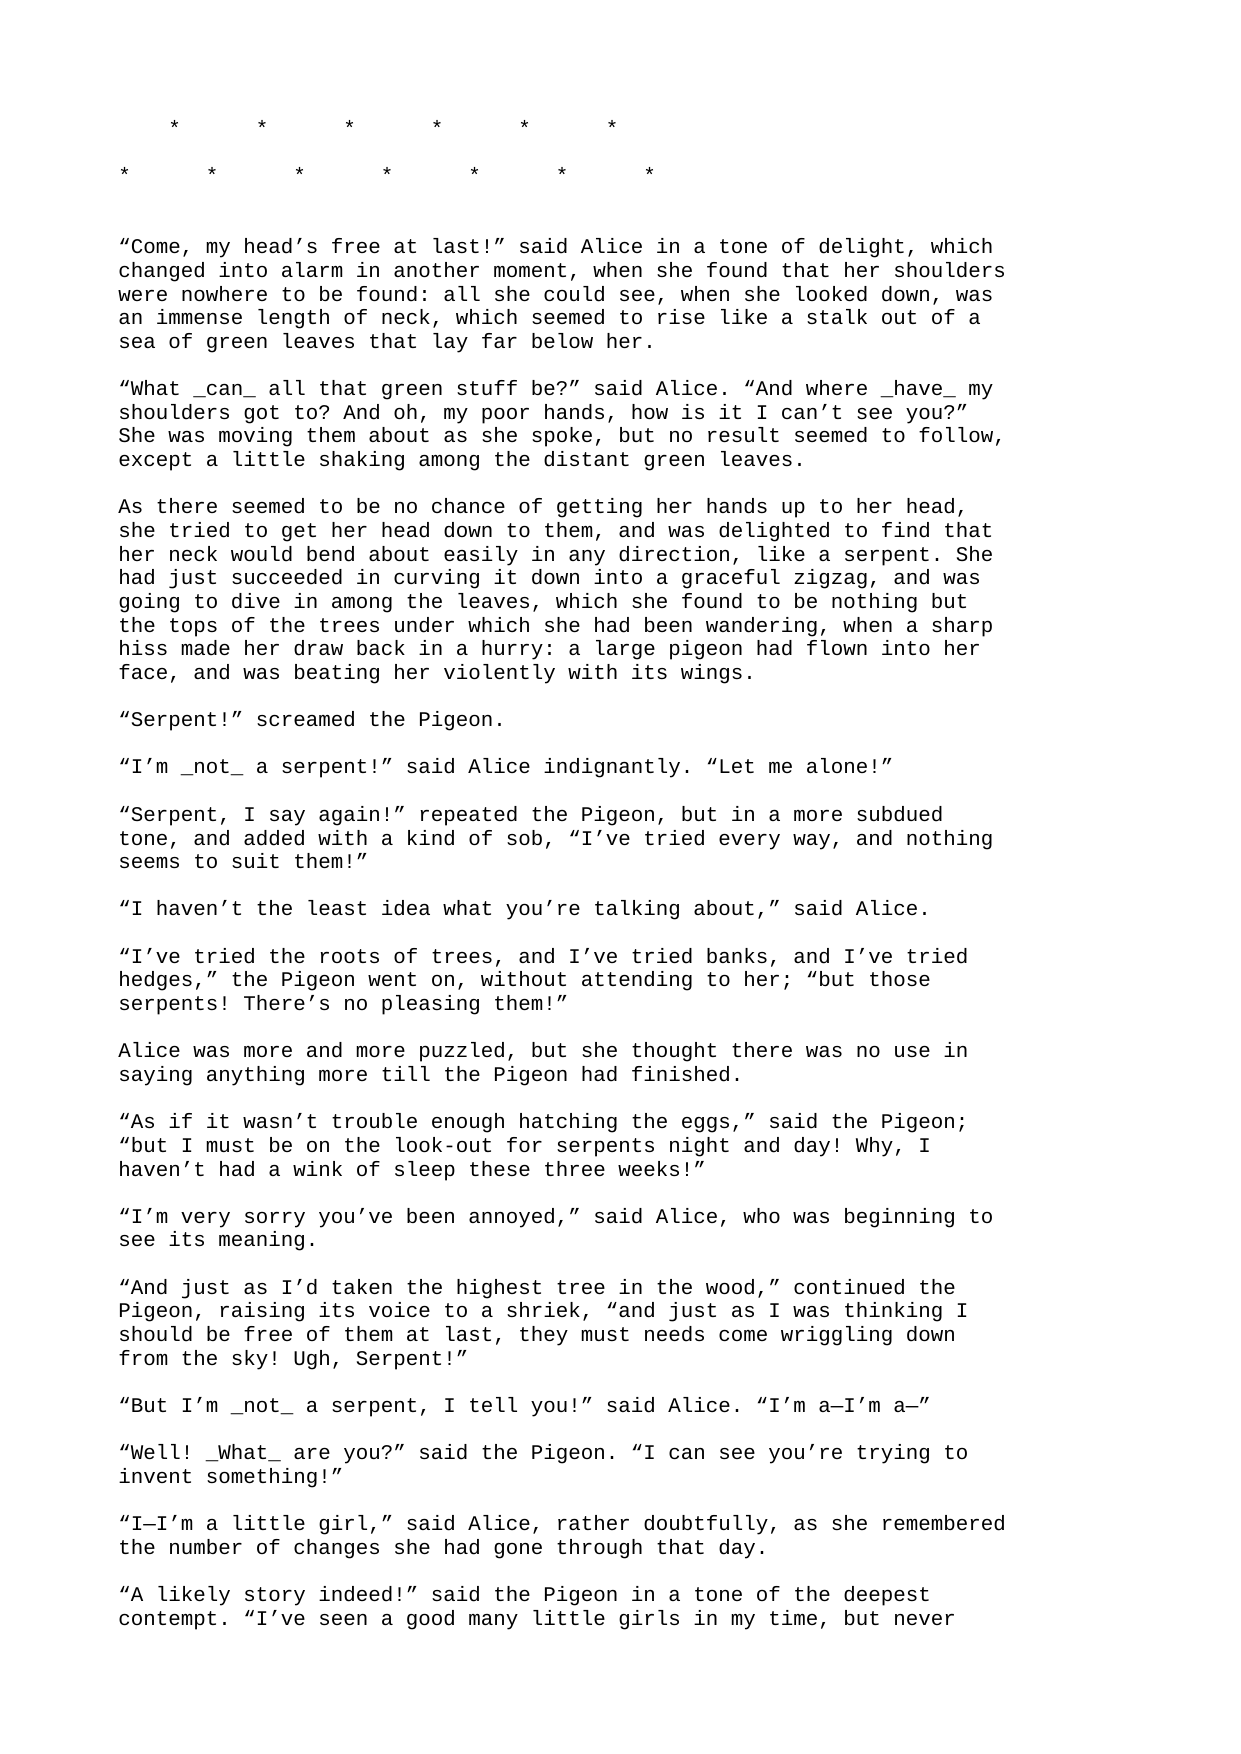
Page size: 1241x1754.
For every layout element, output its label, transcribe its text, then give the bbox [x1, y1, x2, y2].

text tone, and added with a kind of sob, “I’ve tried every way, and nothing [118, 827, 1122, 851]
text seems to suit them!” [118, 851, 1122, 875]
text She was moving them about as she spoke, but no result seemed to follow, [118, 426, 1122, 449]
text contempt. “I’ve seen a good many little girls in my time, but never [118, 1608, 1122, 1631]
text “I’m very sorry you’ve been annoyed,” said Alice, who was beginning to [118, 1206, 1122, 1229]
text Pigeon, raising its voice to a shriek, “and just as I was thinking I [118, 1300, 1122, 1324]
text “I’m _not_ a serpent!” said Alice indignantly. “Let me alone!” [118, 757, 1122, 780]
text “But I’m _not_ a serpent, I tell you!” said Alice. “I’m a—I’m a—” [118, 1395, 1122, 1419]
text hedges,” the Pigeon went on, without attending to her; “but those [118, 969, 1122, 993]
text sea of green leaves that lay far below her. [118, 331, 1122, 354]
text * * * * * * * [118, 165, 1122, 189]
text As there seemed to be no chance of getting her hands up to her head, [118, 496, 1122, 520]
text face, and was beating her violently with its wings. [118, 662, 1122, 686]
text invent something!” [118, 1466, 1122, 1489]
text “Well! _What_ are you?” said the Pigeon. “I can see you’re trying to [118, 1442, 1122, 1466]
text she tried to get her head down to them, and was delighted to find that [118, 520, 1122, 544]
text serpents! There’s no pleasing them!” [118, 993, 1122, 1017]
text “but I must be on the look-out for serpents night and day! Why, I [118, 1135, 1122, 1158]
text “I haven’t the least idea what you’re talking about,” said Alice. [118, 898, 1122, 922]
text were nowhere to be found: all she could see, when she looked down, was [118, 284, 1122, 307]
text should be free of them at last, they must needs come wriggling down [118, 1324, 1122, 1348]
text “What _can_ all that green stuff be?” said Alice. “And where _have_ my [118, 378, 1122, 402]
text Alice was more and more puzzled, but she thought there was no use in [118, 1040, 1122, 1064]
text shoulders got to? And oh, my poor hands, how is it I can’t see you?” [118, 402, 1122, 426]
text hiss made her draw back in a hurry: a large pigeon had flown into her [118, 638, 1122, 662]
text “A likely story indeed!” said the Pigeon in a tone of the deepest [118, 1584, 1122, 1608]
text an immense length of neck, which seemed to rise like a stalk out of a [118, 307, 1122, 331]
text “Come, my head’s free at last!” said Alice in a tone of delight, which [118, 236, 1122, 260]
text her neck would bend about easily in any direction, like a serpent. She [118, 544, 1122, 567]
text the tops of the trees under which she had been wandering, when a sharp [118, 615, 1122, 638]
text from the sky! Ugh, Serpent!” [118, 1348, 1122, 1371]
text going to dive in among the leaves, which she found to be nothing but [118, 591, 1122, 615]
text “Serpent!” screamed the Pigeon. [118, 709, 1122, 733]
text “And just as I’d taken the highest tree in the wood,” continued the [118, 1277, 1122, 1300]
text the number of changes she had gone through that day. [118, 1537, 1122, 1561]
text had just succeeded in curving it down into a graceful zigzag, and was [118, 567, 1122, 591]
text changed into alarm in another moment, when she found that her shoulders [118, 260, 1122, 284]
text “I’ve tried the roots of trees, and I’ve tried banks, and I’ve tried [118, 946, 1122, 969]
text except a little shaking among the distant green leaves. [118, 449, 1122, 473]
text “I—I’m a little girl,” said Alice, rather doubtfully, as she remembered [118, 1513, 1122, 1537]
text saying anything more till the Pigeon had finished. [118, 1064, 1122, 1088]
text see its meaning. [118, 1229, 1122, 1253]
text haven’t had a wink of sleep these three weeks!” [118, 1158, 1122, 1182]
text “Serpent, I say again!” repeated the Pigeon, but in a more subdued [118, 804, 1122, 827]
text “As if it wasn’t trouble enough hatching the eggs,” said the Pigeon; [118, 1111, 1122, 1135]
text * * * * * * [118, 118, 1122, 142]
